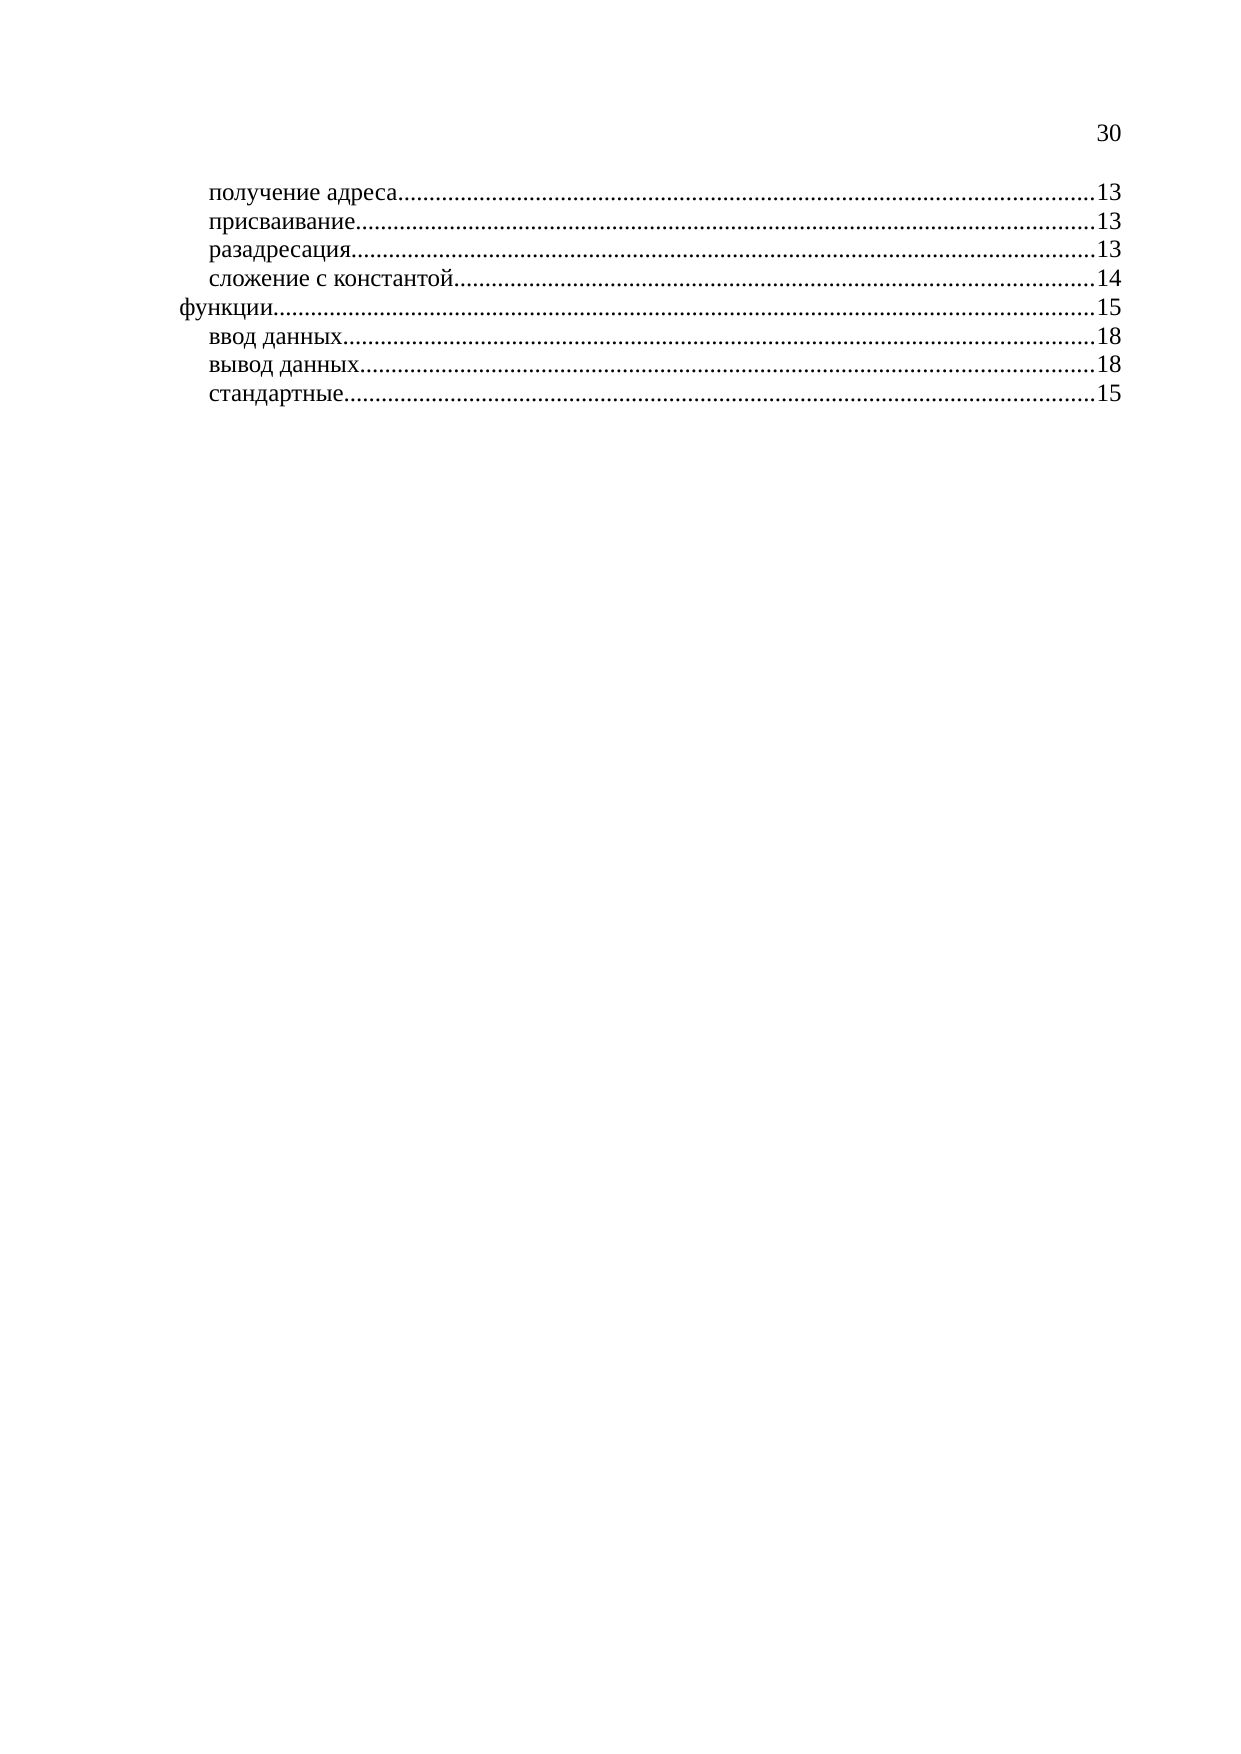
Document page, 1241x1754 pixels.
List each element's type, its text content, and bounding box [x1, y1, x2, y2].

text сложение с константой 14 [208, 263, 1121, 292]
text ввод данных 18 [208, 321, 1121, 349]
text присваивание 13 [208, 206, 1121, 234]
text вывод данных 18 [208, 349, 1121, 378]
text функции 15 [179, 292, 1121, 321]
text разадресация 13 [208, 234, 1121, 263]
text стандартные 15 [208, 378, 1121, 407]
text получение адреса 13 [208, 177, 1121, 206]
